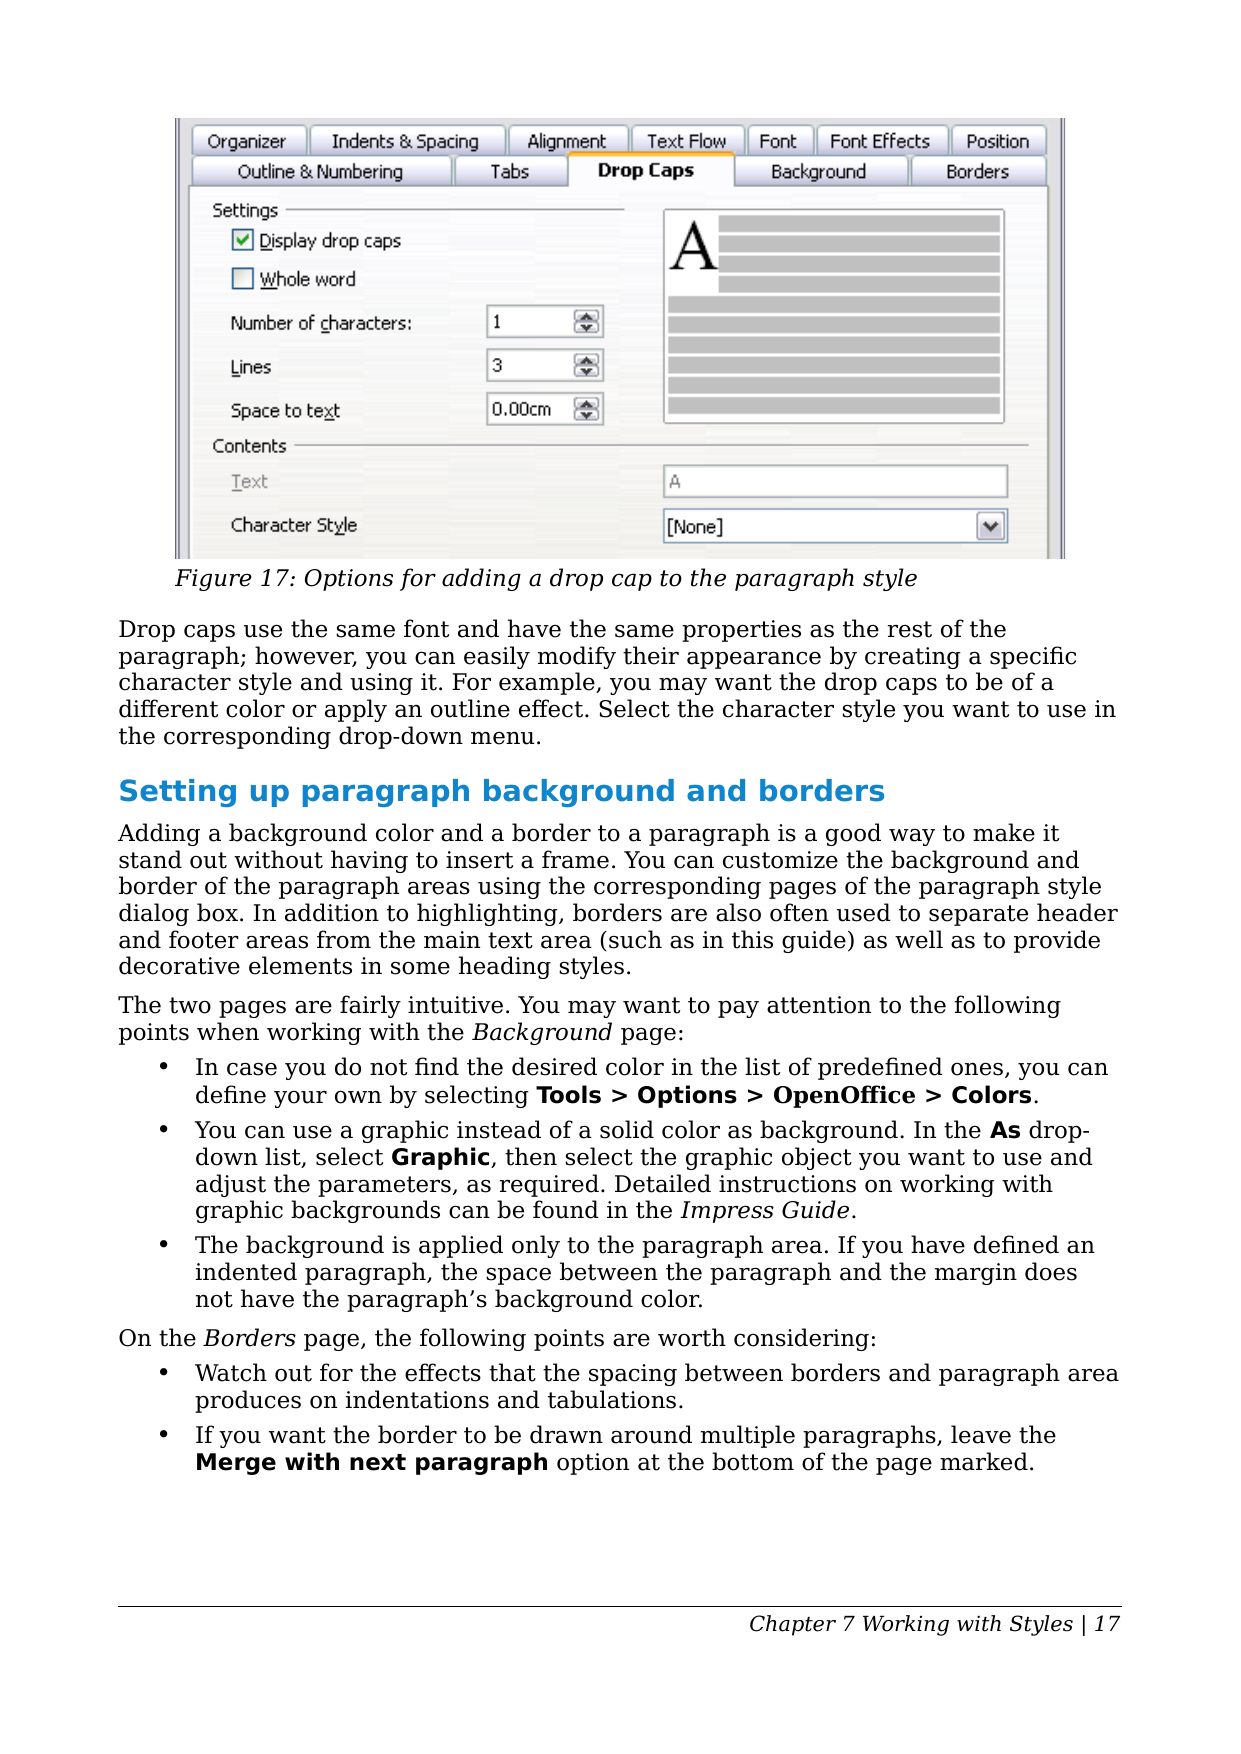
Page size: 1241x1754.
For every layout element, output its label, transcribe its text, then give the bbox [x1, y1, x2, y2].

text Drop caps use the same font and have the same properties as the rest of the paragraph; however, you can easily modify their appearance by creating a specific character style and using it. For example, you may want the drop caps to be of a different color or apply an outline effect. Select the character style you want to use in the corresponding drop-down menu. [118, 616, 1122, 749]
subtitle Setting up paragraph background and borders [118, 774, 1122, 808]
list You can use a graphic instead of a solid color as background. In the As drop-down list, select Graphic, then select the graphic object you want to use and adjust the parameters, as required. Detailed instructions on working with graphic backgrounds can be found in the Impress Guide. [156, 1115, 1122, 1224]
list Watch out for the effects that the spacing between borders and paragraph area produces on indentations and tabulations. [156, 1358, 1122, 1414]
text Figure 17: Options for adding a drop cap to the paragraph style [175, 565, 1065, 592]
list If you want the border to be drawn around multiple paragraphs, leave the Merge with next paragraph option at the bottom of the page marked. [156, 1420, 1122, 1476]
list In case you do not find the desired color in the list of predefined ones, you can define your own by selecting Tools > Options > OpenOffice > Colors. [156, 1052, 1122, 1109]
list The background is applied only to the paragraph area. If you have defined an indented paragraph, the space between the paragraph and the margin does not have the paragraph’s background color. [156, 1230, 1122, 1313]
list The two pages are fairly intuitive. You may want to pay attention to the following points when working with the Background page: [118, 993, 1122, 1046]
text Adding a background color and a border to a paragraph is a good way to make it stand out without having to insert a frame. You can customize the background and border of the paragraph areas using the corresponding pages of the paragraph style dialog box. In addition to highlighting, borders are also often used to separate header and footer areas from the main text area (such as in this guide) as well as to provide decorative elements in some heading styles. [118, 820, 1122, 980]
picture [175, 118, 1066, 559]
list On the Borders page, the following points are worth considering: [118, 1325, 1122, 1352]
